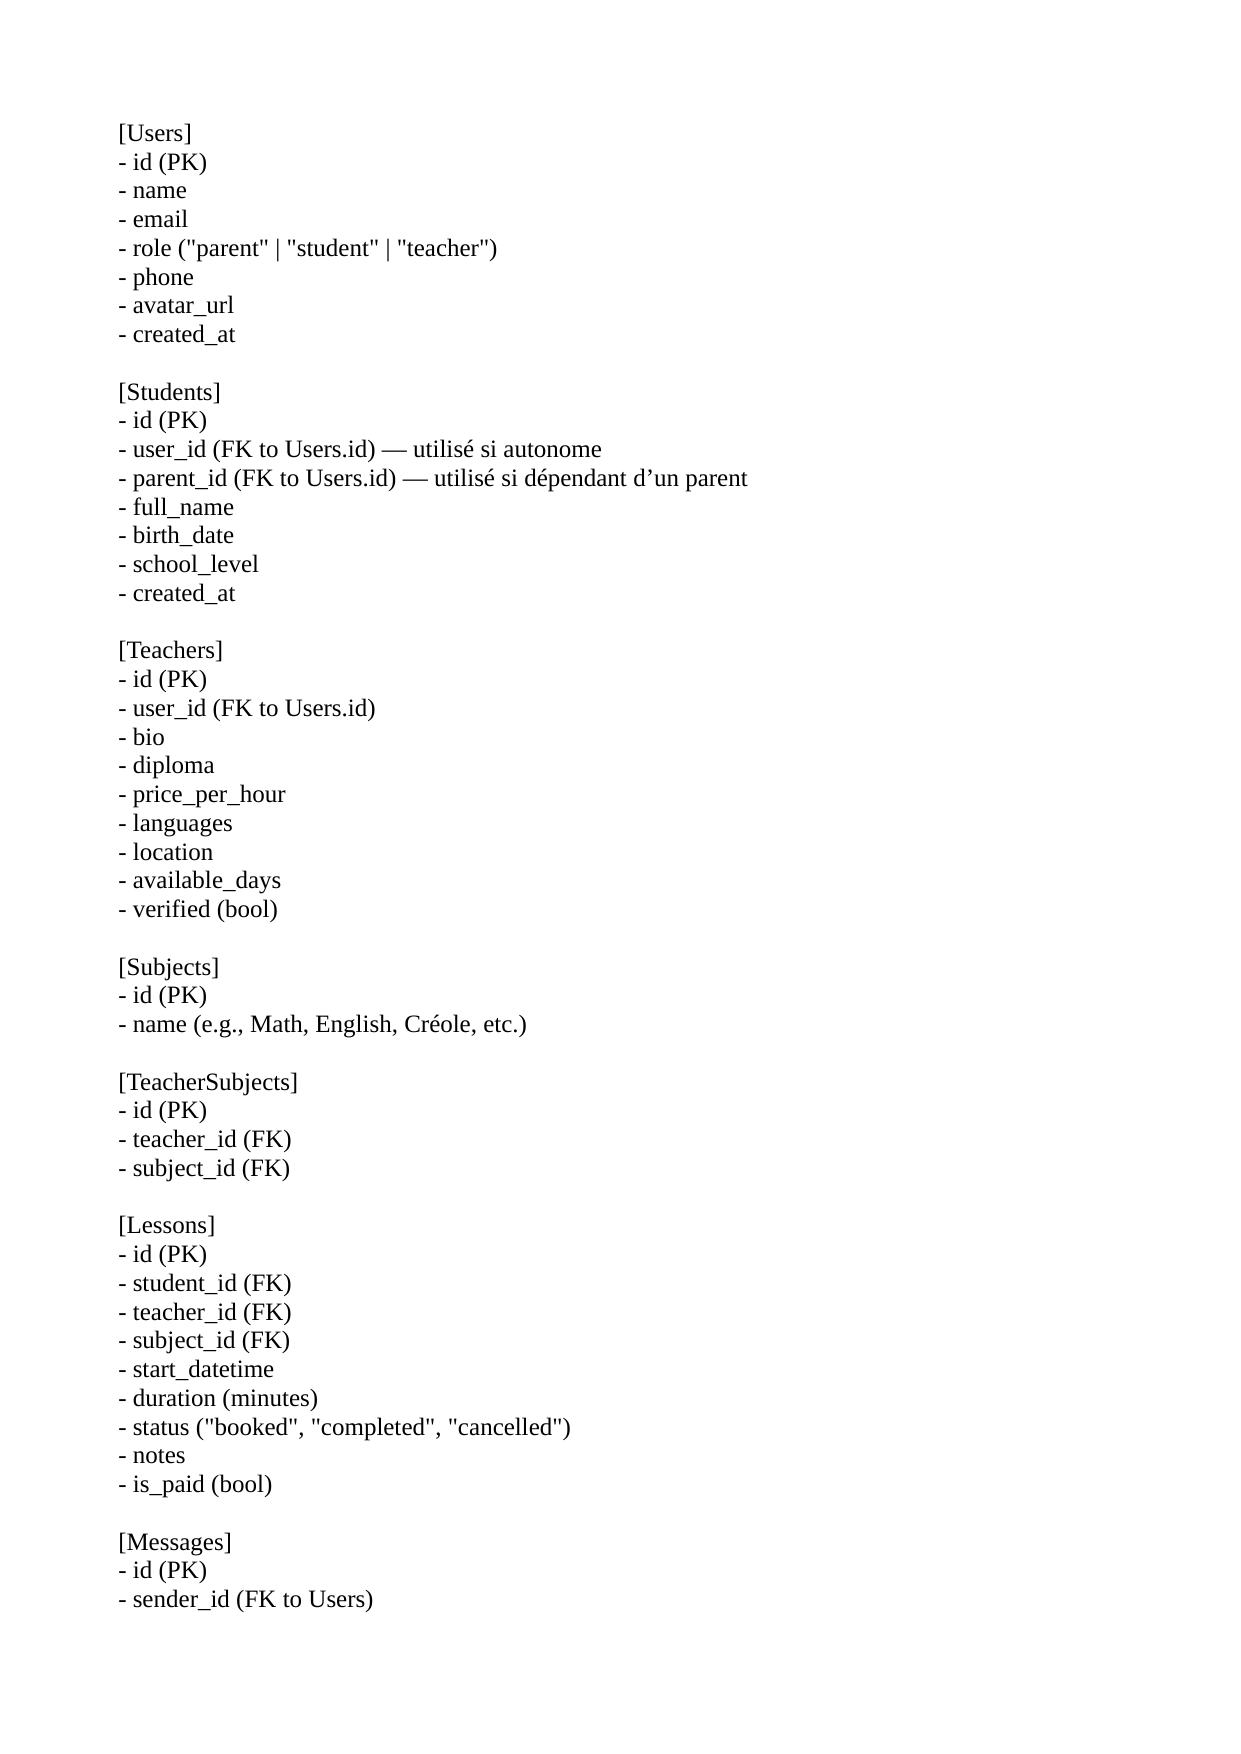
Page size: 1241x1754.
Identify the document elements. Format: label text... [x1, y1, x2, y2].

text - location [118, 837, 1122, 866]
text - notes [118, 1441, 1122, 1469]
text [Teachers] [118, 636, 1122, 664]
text [TeacherSubjects] [118, 1067, 1122, 1096]
text - created_at [118, 578, 1122, 607]
text - avatar_url [118, 291, 1122, 319]
text - school_level [118, 549, 1122, 578]
text - user_id (FK to Users.id) — utilisé si autonome [118, 434, 1122, 463]
text - status ("booked", "completed", "cancelled") [118, 1412, 1122, 1441]
text - subject_id (FK) [118, 1326, 1122, 1354]
text - role ("parent" | "student" | "teacher") [118, 233, 1122, 262]
text - student_id (FK) [118, 1268, 1122, 1297]
text - price_per_hour [118, 779, 1122, 808]
text - id (PK) [118, 1096, 1122, 1124]
text - sender_id (FK to Users) [118, 1584, 1122, 1613]
text - start_datetime [118, 1354, 1122, 1383]
text - diploma [118, 751, 1122, 779]
text - phone [118, 262, 1122, 291]
text - verified (bool) [118, 894, 1122, 923]
text - teacher_id (FK) [118, 1124, 1122, 1153]
text - id (PK) [118, 1239, 1122, 1268]
text [Messages] [118, 1527, 1122, 1556]
text - id (PK) [118, 406, 1122, 434]
text - teacher_id (FK) [118, 1297, 1122, 1326]
text - id (PK) [118, 147, 1122, 176]
text - user_id (FK to Users.id) [118, 693, 1122, 722]
text - name [118, 176, 1122, 204]
text - email [118, 204, 1122, 233]
text [Lessons] [118, 1211, 1122, 1239]
text [Students] [118, 377, 1122, 406]
text - name (e.g., Math, English, Créole, etc.) [118, 1009, 1122, 1038]
text - created_at [118, 319, 1122, 348]
text - id (PK) [118, 981, 1122, 1009]
text - id (PK) [118, 1556, 1122, 1584]
text - is_paid (bool) [118, 1469, 1122, 1498]
text - bio [118, 722, 1122, 751]
text - full_name [118, 492, 1122, 521]
text [Users] [118, 118, 1122, 147]
text - subject_id (FK) [118, 1153, 1122, 1182]
text - languages [118, 808, 1122, 837]
text - birth_date [118, 521, 1122, 549]
text - available_days [118, 866, 1122, 894]
text - duration (minutes) [118, 1383, 1122, 1412]
text [Subjects] [118, 952, 1122, 981]
text - id (PK) [118, 664, 1122, 693]
text - parent_id (FK to Users.id) — utilisé si dépendant d’un parent [118, 463, 1122, 492]
